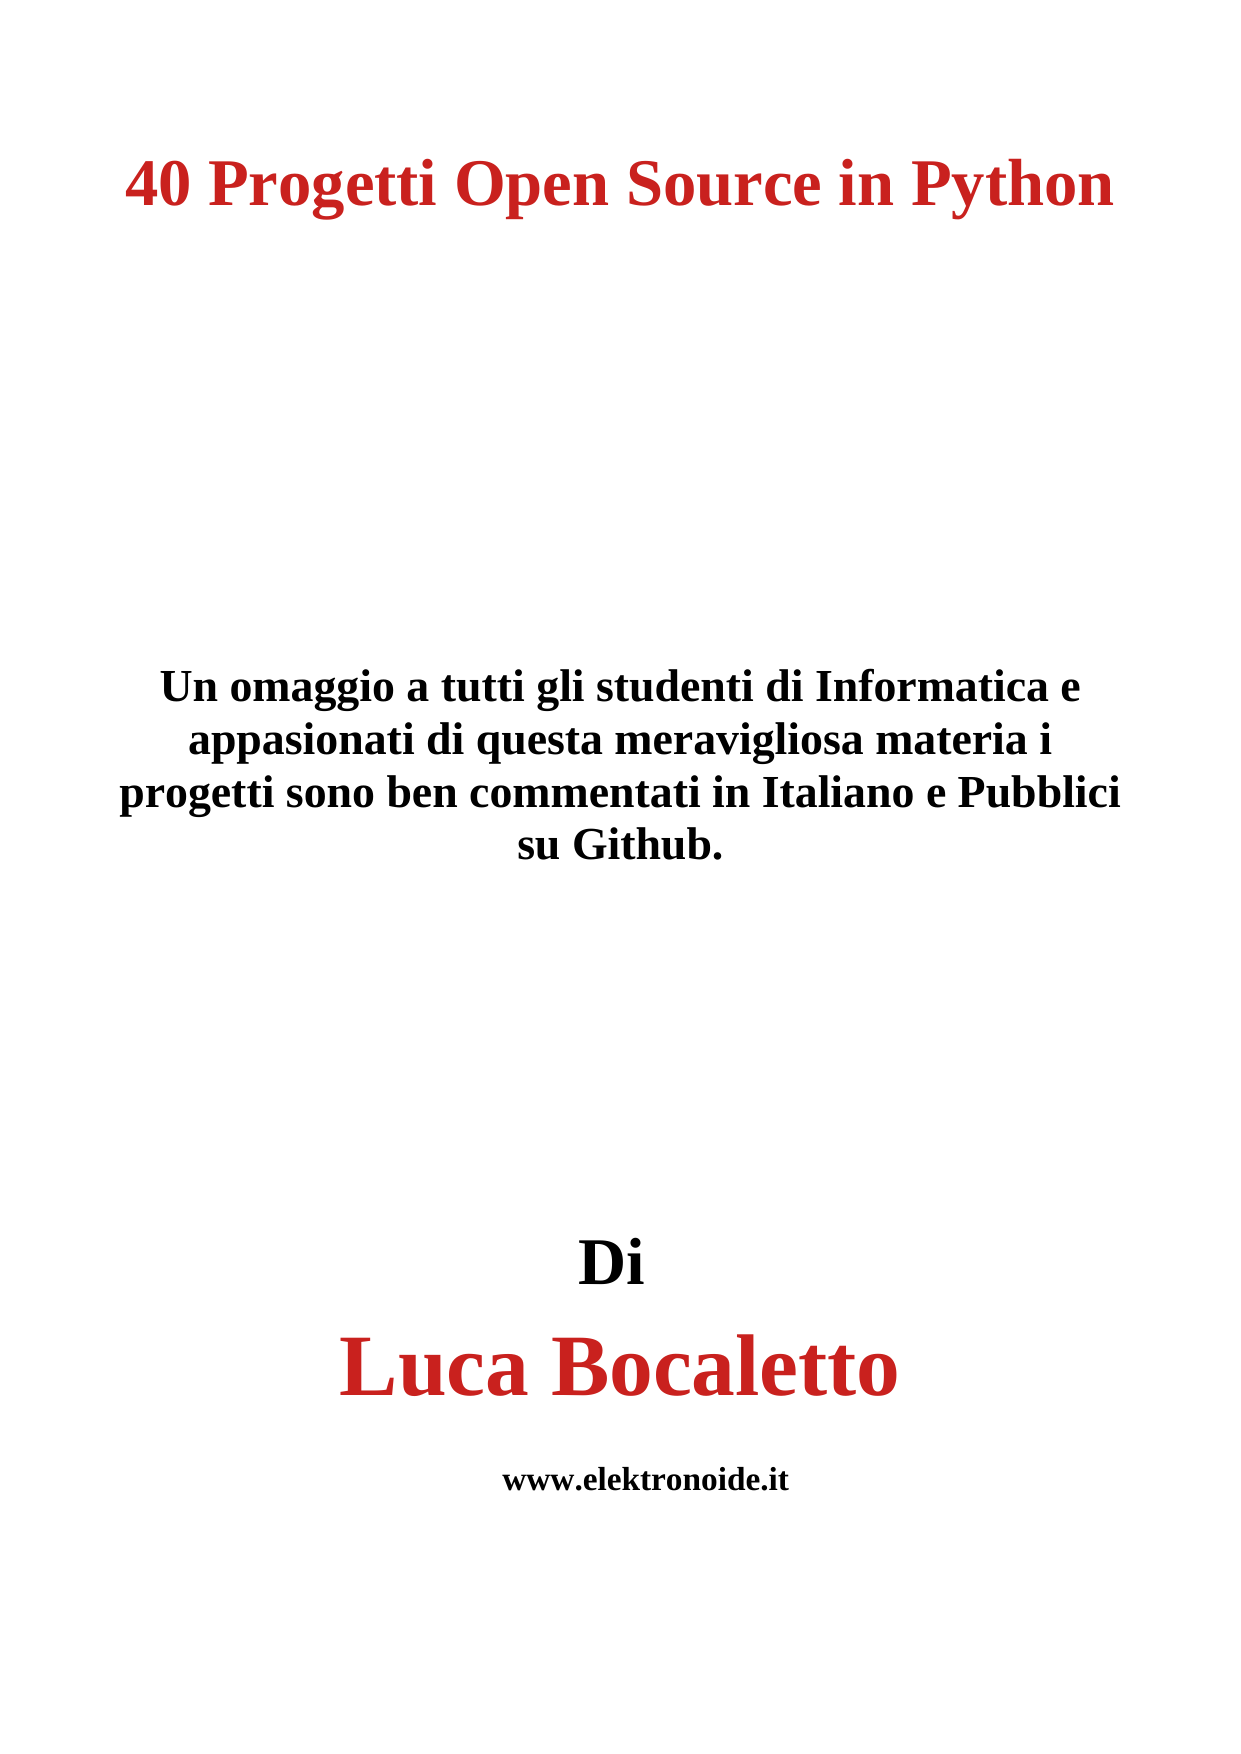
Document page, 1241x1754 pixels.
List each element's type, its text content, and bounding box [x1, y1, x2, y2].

text [118, 1601, 1122, 1634]
subtitle Un omaggio a tutti gli studenti di Informatica e appasionati di questa meravigliosa materia i progetti sono ben commentati in Italiano e Pubblici su Github. [118, 659, 1122, 870]
text Di Luca Bocaletto [118, 1222, 1122, 1414]
text www.elektronoide.it [118, 1459, 1122, 1497]
subtitle 40 Progetti Open Source in Python [118, 143, 1122, 220]
